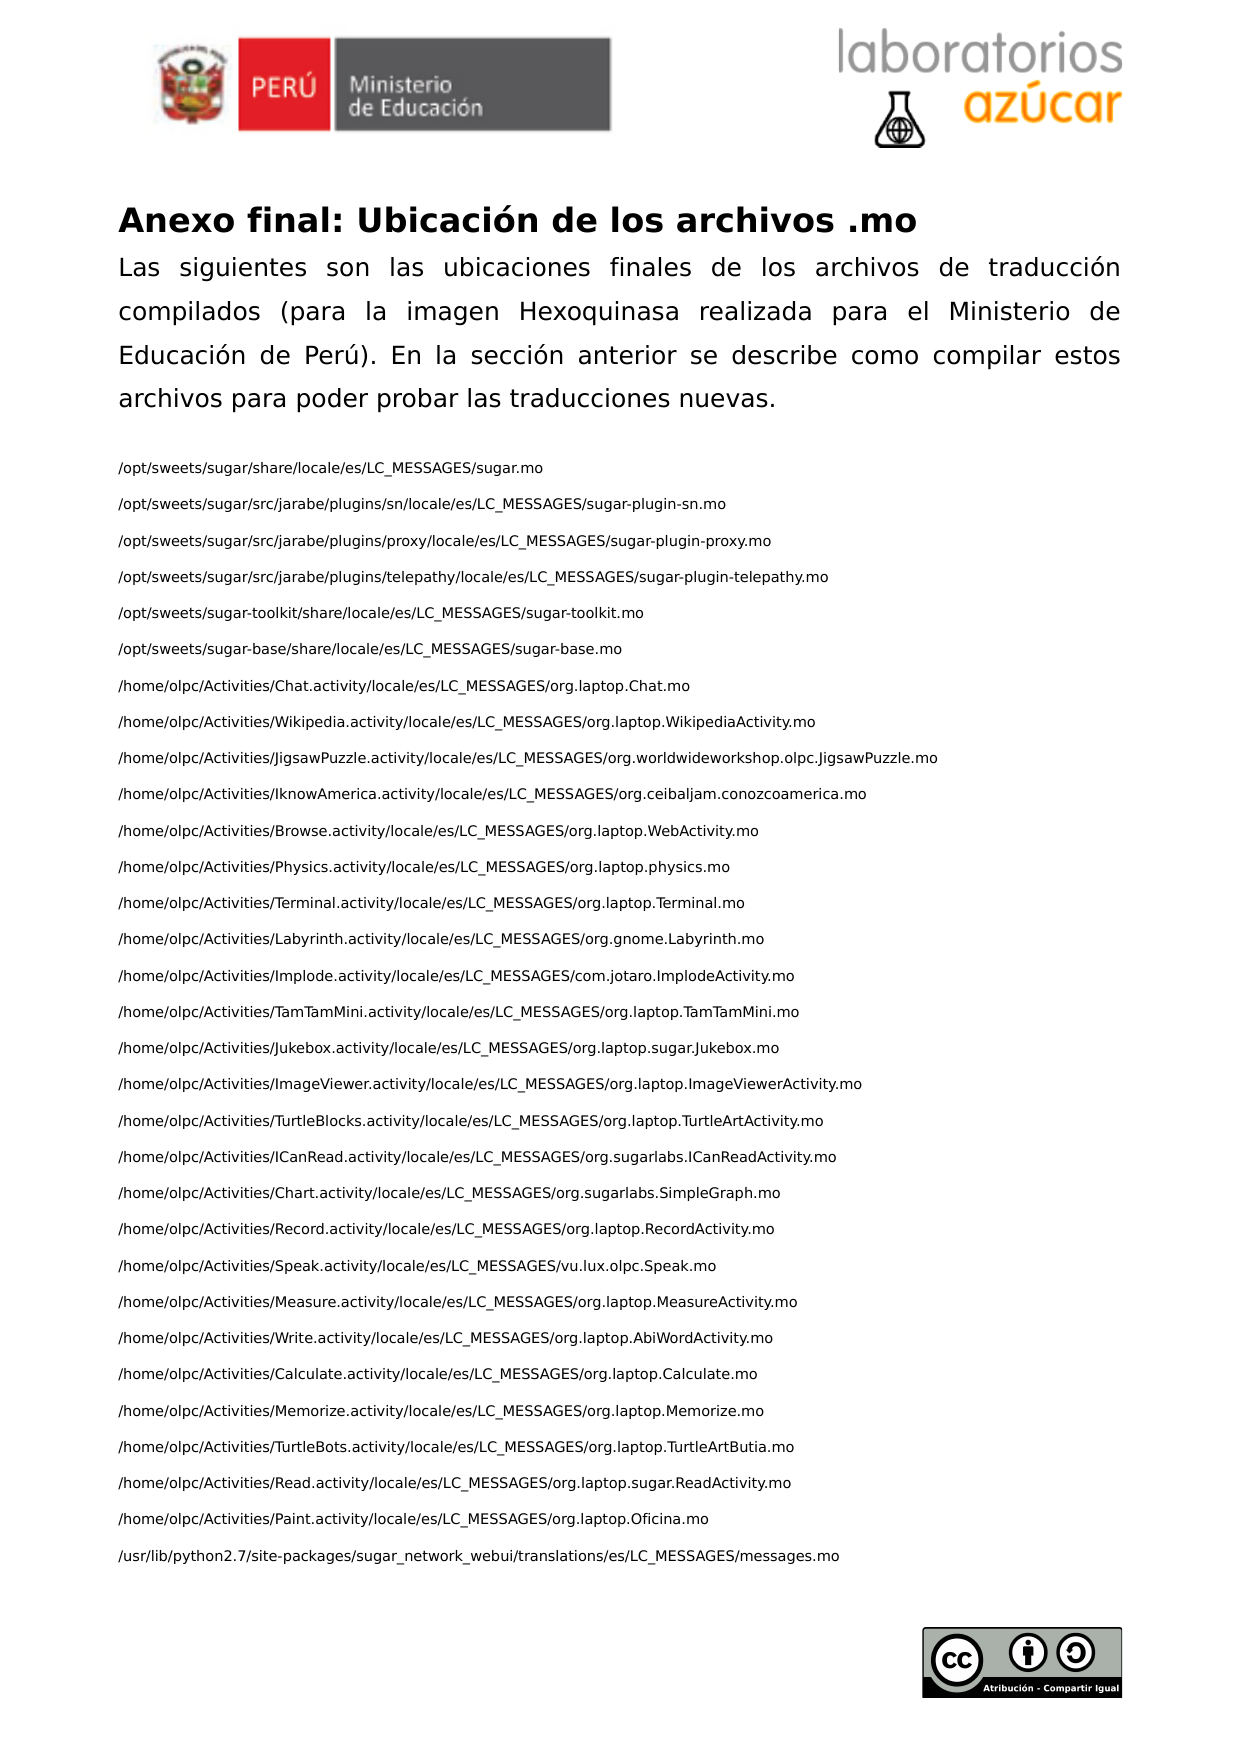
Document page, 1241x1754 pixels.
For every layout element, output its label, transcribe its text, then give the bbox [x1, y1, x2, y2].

text /home/olpc/Activities/ICanRead.activity/locale/es/LC_MESSAGES/org.sugarlabs.ICanReadActivity.mo [118, 1129, 1122, 1166]
text /opt/sweets/sugar-base/share/locale/es/LC_MESSAGES/sugar-base.mo [118, 622, 1122, 658]
text Las siguientes son las ubicaciones finales de los archivos de traducción compilados (para la imagen Hexoquinasa realizada para el Ministerio de Educación de Perú). En la sección anterior se describe como compilar estos archivos para poder probar las traducciones nuevas. [118, 253, 1122, 414]
text /home/olpc/Activities/Memorize.activity/locale/es/LC_MESSAGES/org.laptop.Memorize.mo [118, 1383, 1122, 1419]
text /home/olpc/Activities/TurtleBots.activity/locale/es/LC_MESSAGES/org.laptop.TurtleArtButia.mo [118, 1419, 1122, 1456]
text /opt/sweets/sugar/src/jarabe/plugins/sn/locale/es/LC_MESSAGES/sugar-plugin-sn.mo [118, 477, 1122, 513]
text /usr/lib/python2.7/site-packages/sugar_network_webui/translations/es/LC_MESSAGES/messages.mo [118, 1528, 1122, 1564]
text /home/olpc/Activities/IknowAmerica.activity/locale/es/LC_MESSAGES/org.ceibaljam.conozcoamerica.mo [118, 767, 1122, 803]
text /home/olpc/Activities/Chat.activity/locale/es/LC_MESSAGES/org.laptop.Chat.mo [118, 658, 1122, 694]
text /home/olpc/Activities/Write.activity/locale/es/LC_MESSAGES/org.laptop.AbiWordActivity.mo [118, 1311, 1122, 1347]
text /home/olpc/Activities/Speak.activity/locale/es/LC_MESSAGES/vu.lux.olpc.Speak.mo [118, 1238, 1122, 1274]
text /home/olpc/Activities/TamTamMini.activity/locale/es/LC_MESSAGES/org.laptop.TamTamMini.mo [118, 984, 1122, 1021]
text /home/olpc/Activities/Measure.activity/locale/es/LC_MESSAGES/org.laptop.MeasureActivity.mo [118, 1274, 1122, 1311]
text /home/olpc/Activities/Implode.activity/locale/es/LC_MESSAGES/com.jotaro.ImplodeActivity.mo [118, 948, 1122, 984]
text /home/olpc/Activities/Labyrinth.activity/locale/es/LC_MESSAGES/org.gnome.Labyrinth.mo [118, 912, 1122, 948]
picture [838, 28, 1123, 148]
picture [137, 22, 631, 148]
text /opt/sweets/sugar/share/locale/es/LC_MESSAGES/sugar.mo [118, 441, 1122, 477]
text /home/olpc/Activities/TurtleBlocks.activity/locale/es/LC_MESSAGES/org.laptop.TurtleArtActivity.mo [118, 1093, 1122, 1129]
text /home/olpc/Activities/Calculate.activity/locale/es/LC_MESSAGES/org.laptop.Calculate.mo [118, 1347, 1122, 1383]
picture [922, 1627, 1123, 1698]
text /home/olpc/Activities/Record.activity/locale/es/LC_MESSAGES/org.laptop.RecordActivity.mo [118, 1202, 1122, 1238]
text /home/olpc/Activities/Wikipedia.activity/locale/es/LC_MESSAGES/org.laptop.WikipediaActivity.mo [118, 694, 1122, 731]
subtitle Anexo final: Ubicación de los archivos .mo [118, 202, 1122, 241]
text /opt/sweets/sugar-toolkit/share/locale/es/LC_MESSAGES/sugar-toolkit.mo [118, 586, 1122, 622]
text /home/olpc/Activities/Jukebox.activity/locale/es/LC_MESSAGES/org.laptop.sugar.Jukebox.mo [118, 1021, 1122, 1057]
text /home/olpc/Activities/ImageViewer.activity/locale/es/LC_MESSAGES/org.laptop.ImageViewerActivity.mo [118, 1057, 1122, 1093]
text /home/olpc/Activities/Paint.activity/locale/es/LC_MESSAGES/org.laptop.Oficina.mo [118, 1492, 1122, 1528]
text /opt/sweets/sugar/src/jarabe/plugins/proxy/locale/es/LC_MESSAGES/sugar-plugin-proxy.mo [118, 513, 1122, 549]
text /home/olpc/Activities/JigsawPuzzle.activity/locale/es/LC_MESSAGES/org.worldwideworkshop.olpc.JigsawPuzzle.mo [118, 731, 1122, 767]
text /home/olpc/Activities/Physics.activity/locale/es/LC_MESSAGES/org.laptop.physics.mo [118, 839, 1122, 876]
text /opt/sweets/sugar/src/jarabe/plugins/telepathy/locale/es/LC_MESSAGES/sugar-plugin-telepathy.mo [118, 549, 1122, 586]
text /home/olpc/Activities/Terminal.activity/locale/es/LC_MESSAGES/org.laptop.Terminal.mo [118, 876, 1122, 912]
text /home/olpc/Activities/Chart.activity/locale/es/LC_MESSAGES/org.sugarlabs.SimpleGraph.mo [118, 1166, 1122, 1202]
text /home/olpc/Activities/Read.activity/locale/es/LC_MESSAGES/org.laptop.sugar.ReadActivity.mo [118, 1456, 1122, 1492]
text /home/olpc/Activities/Browse.activity/locale/es/LC_MESSAGES/org.laptop.WebActivity.mo [118, 803, 1122, 839]
